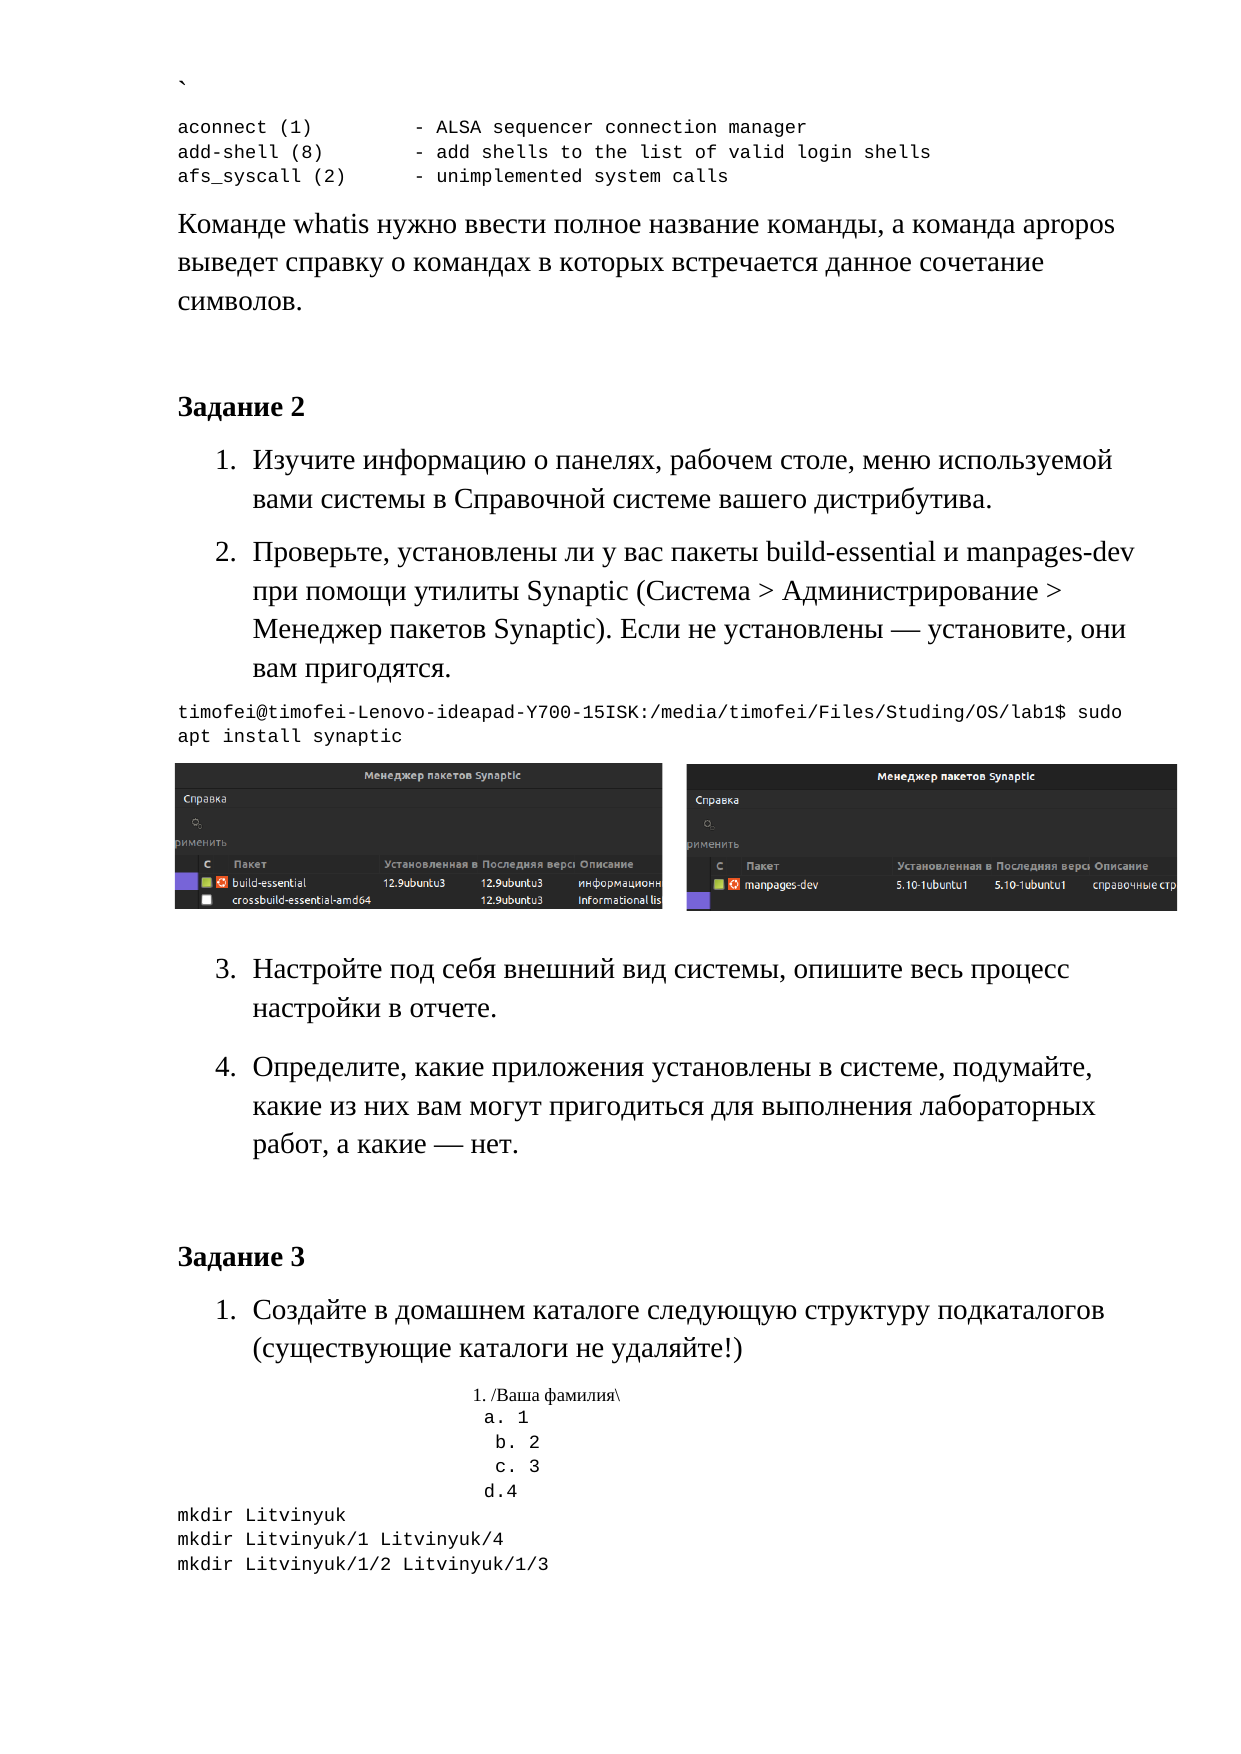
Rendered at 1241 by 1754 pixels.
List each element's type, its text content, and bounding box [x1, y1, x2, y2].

picture [174, 763, 663, 909]
list Определите, какие приложения установлены в системе, подумайте, какие из них вам могут пригодиться для выполнения лабораторных работ, а какие — нет. [215, 1049, 1152, 1160]
text a. 1 [177, 1408, 1152, 1429]
text 1. /Ваша фамилия\ [177, 1383, 1152, 1405]
text b. 2 [177, 1433, 1152, 1454]
text mkdir Litvinyuk/1/2 Litvinyuk/1/3 [177, 1554, 1152, 1576]
list Создайте в домашнем каталоге следующую структуру подкаталогов (существующие каталоги не удаляйте!) [215, 1292, 1152, 1364]
text mkdir Litvinyuk [177, 1506, 1152, 1527]
text aconnect (1) - ALSA sequencer connection manager [177, 118, 1152, 139]
text Команде whatis нужно ввести полное название команды, а команда apropos выведет справку о командах в которых встречается данное сочетание символов. [177, 206, 1152, 317]
picture [686, 764, 1178, 911]
list Проверьте, установлены ли у вас пакеты build-essential и manpages-dev при помощи утилиты Synaptic (Система > Администрирование > Менеджер пакетов Synaptic). Если не установлены — установите, они вам пригодятся. [215, 534, 1152, 683]
text mkdir Litvinyuk/1 Litvinyuk/4 [177, 1530, 1152, 1551]
list Настройте под себя внешний вид системы, опишите весь процесс настройки в отчете. [215, 951, 1152, 1023]
text timofei@timofei-Lenovo-ideapad-Y700-15ISK:/media/timofei/Files/Studing/OS/lab1$ sudo apt install synaptic [177, 703, 1152, 748]
text Задание 2 [177, 389, 1152, 423]
text afs_syscall (2) - unimplemented system calls [177, 167, 1152, 188]
text c. 3 [177, 1457, 1152, 1478]
list Изучите информацию о панелях, рабочем столе, меню используемой вами системы в Справочной системе вашего дистрибутива. [215, 442, 1152, 514]
text d.4 [177, 1481, 1152, 1503]
text add-shell (8) - add shells to the list of valid login shells [177, 142, 1152, 164]
text Задание 3 [177, 1239, 1152, 1272]
